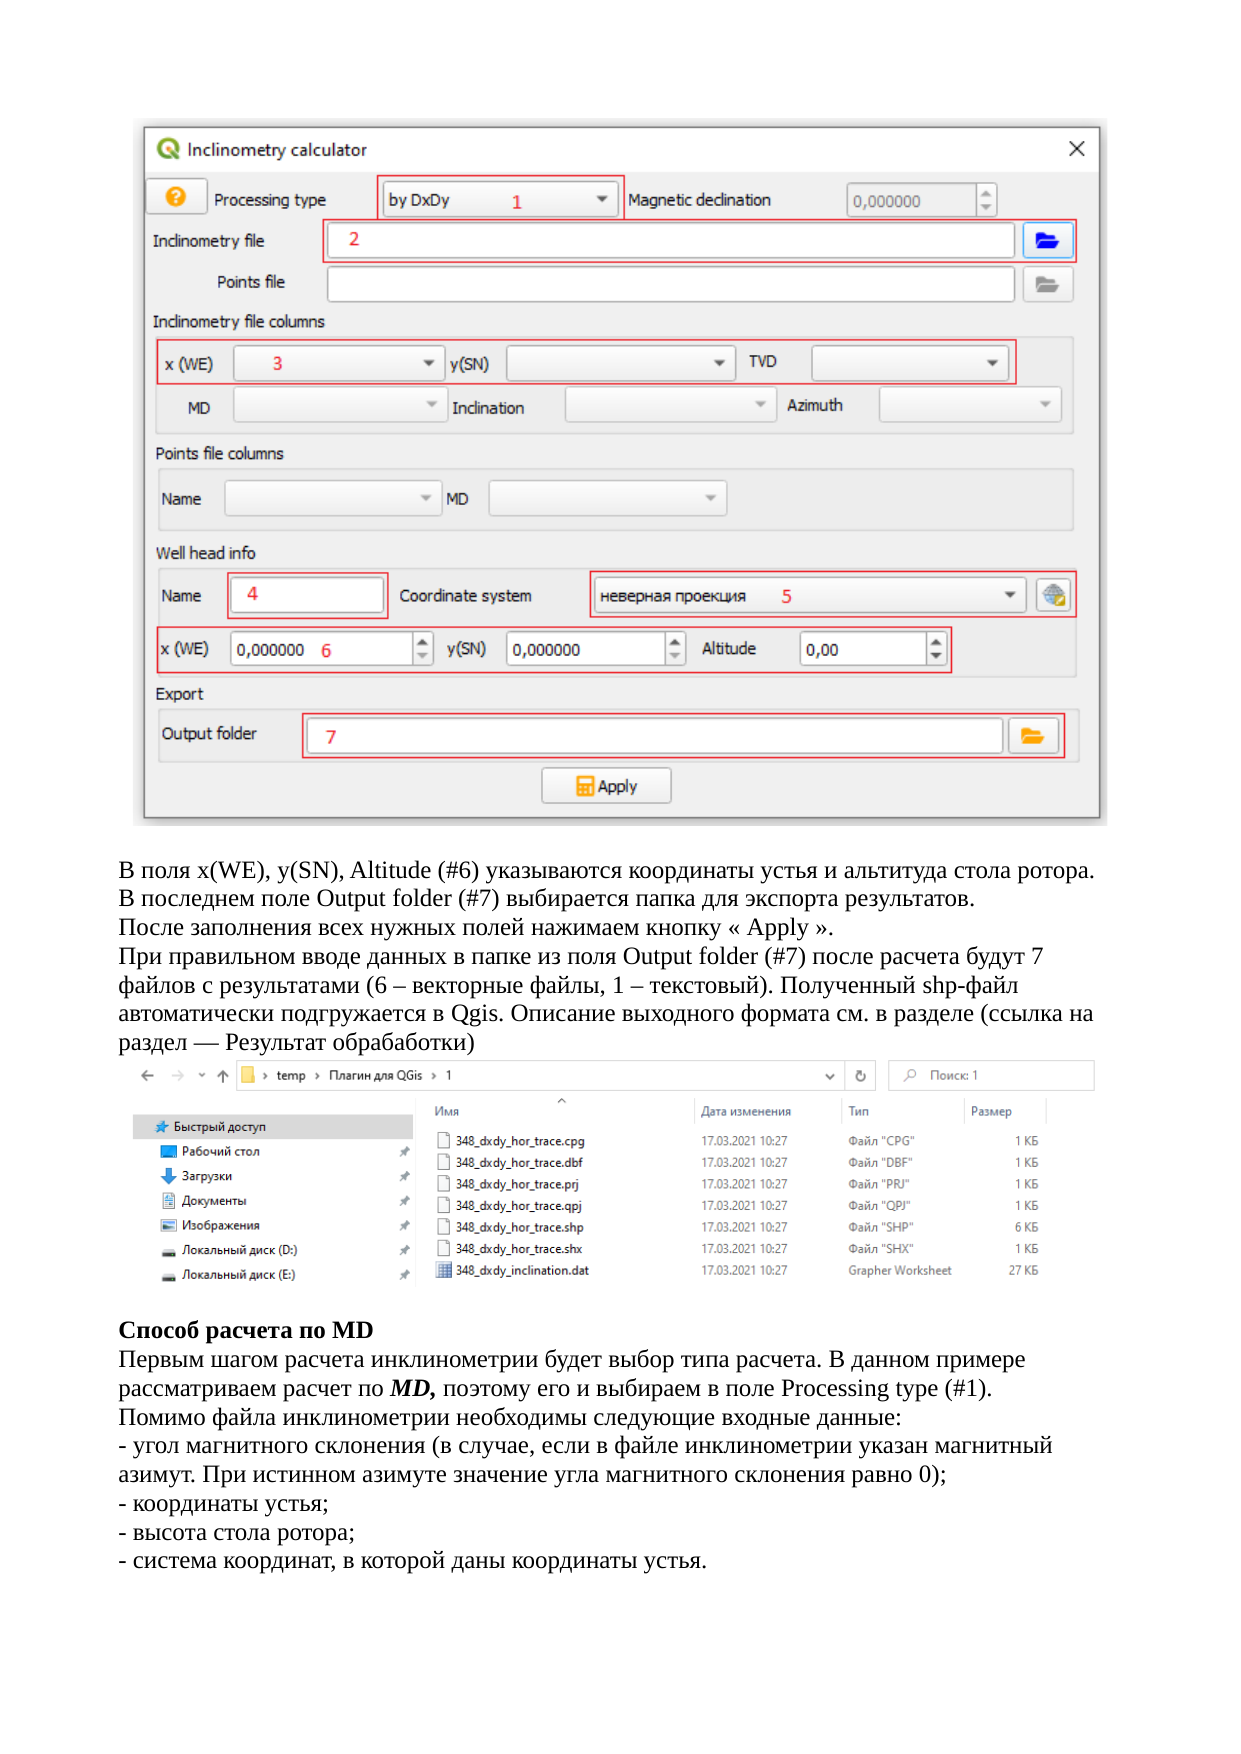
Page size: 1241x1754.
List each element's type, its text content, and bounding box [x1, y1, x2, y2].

text После заполнения всех нужных полей нажимаем кнопку « Apply ». [118, 912, 1122, 941]
picture [132, 1056, 1108, 1287]
text При правильном вводе данных в папке из поля Output folder (#7) после расчета будут 7 файлов с результатами (6 – векторные файлы, 1 – текстовый). Полученный shp-файл автоматически подгружается в Qgis. Описание выходного формата см. в разделе (ссылка на раздел — Результат обрабаботки) [118, 941, 1122, 1056]
text В поля x(WE), y(SN), Altitude (#6) указываются координаты устья и альтитуда стола ротора. [118, 855, 1122, 883]
text - угол магнитного склонения (в случае, если в файле инклинометрии указан магнитный азимут. При истинном азимуте значение угла магнитного склонения равно 0); [118, 1430, 1122, 1488]
picture [132, 118, 1108, 826]
text Способ расчета по MD [118, 1315, 1122, 1344]
text Помимо файла инклинометрии необходимы следующие входные данные: [118, 1402, 1122, 1430]
text В последнем поле Output folder (#7) выбирается папка для экспорта результатов. [118, 883, 1122, 912]
text - высота стола ротора; [118, 1517, 1122, 1545]
text Первым шагом расчета инклинометрии будет выбор типа расчета. В данном примере рассматриваем расчет по MD, поэтому его и выбираем в поле Processing type (#1). [118, 1344, 1122, 1402]
text - система координат, в которой даны координаты устья. [118, 1545, 1122, 1574]
text - координаты устья; [118, 1488, 1122, 1517]
